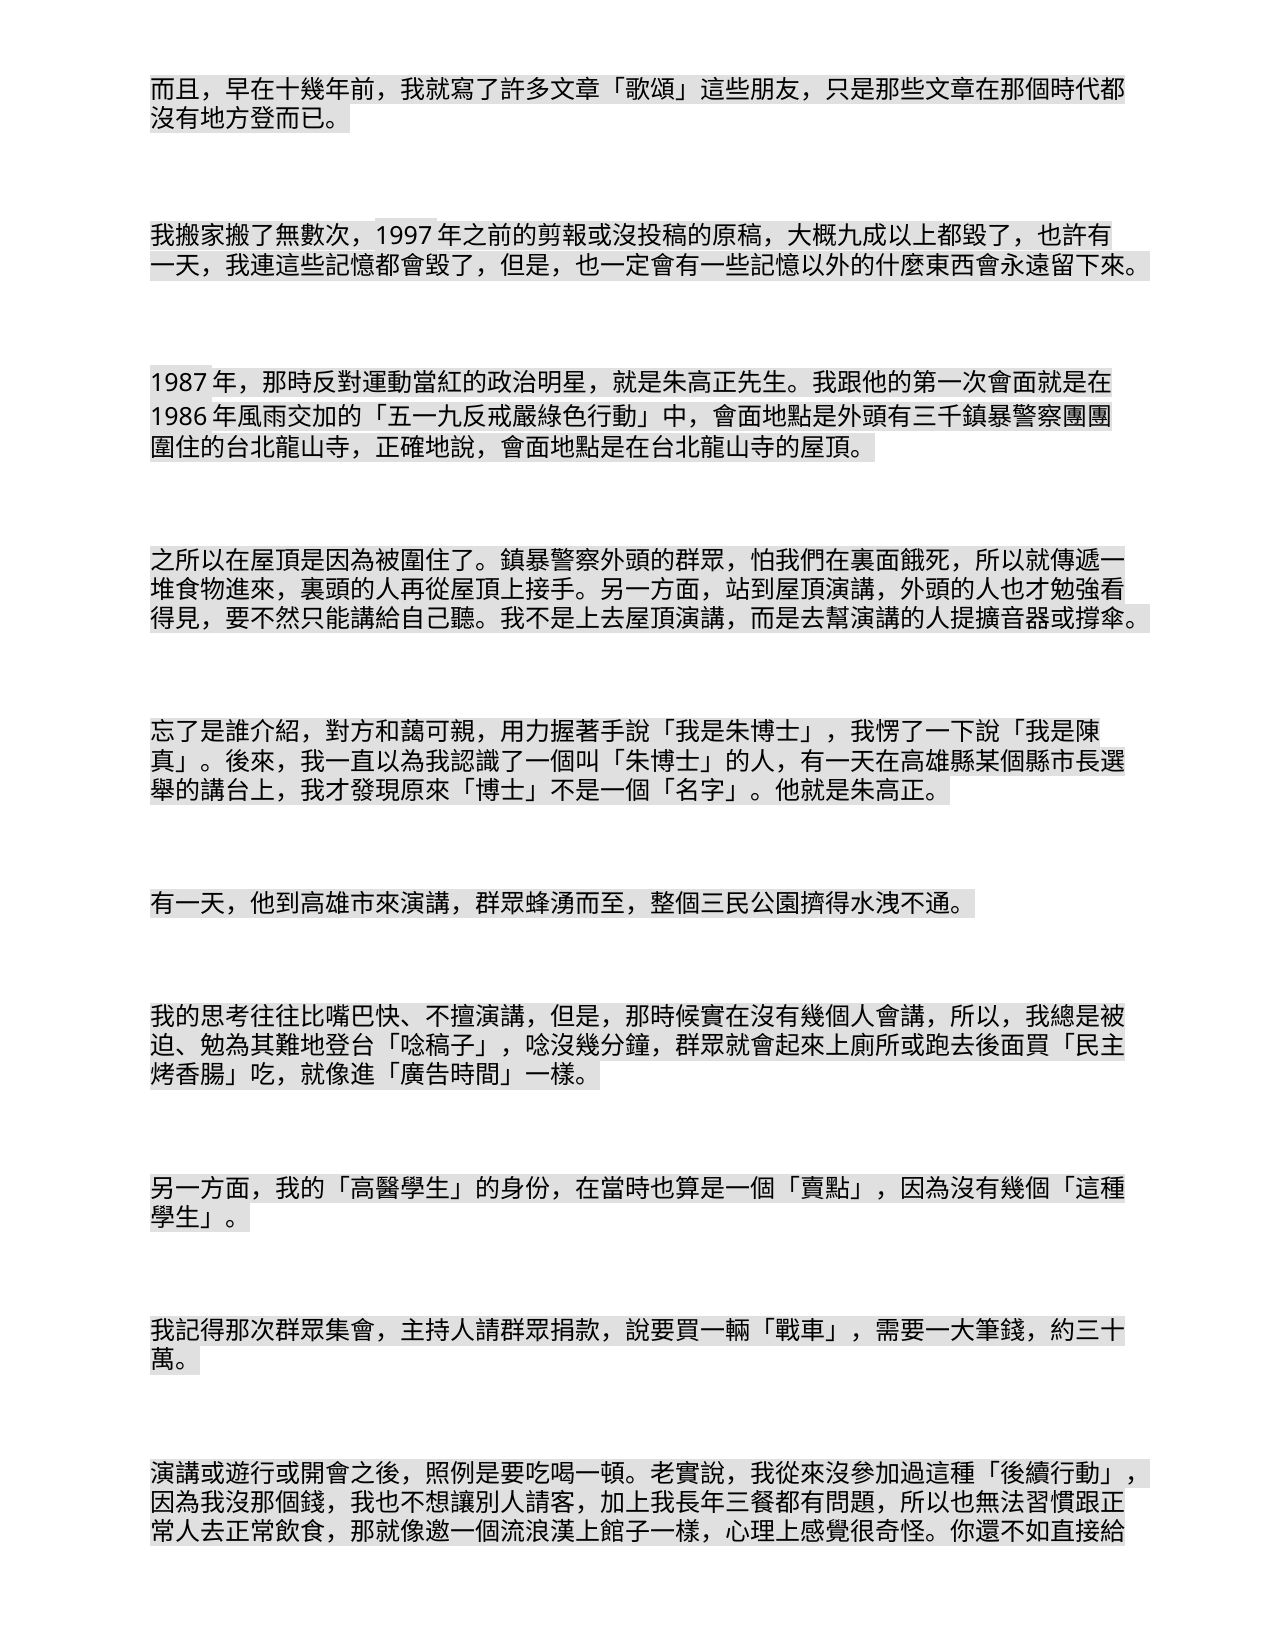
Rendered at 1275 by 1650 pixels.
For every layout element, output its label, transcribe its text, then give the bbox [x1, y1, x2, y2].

text 演講或遊行或開會之後，照例是要吃喝一頓。老實說，我從來沒參加過這種「後續行動」，因為我沒那個錢，我也不想讓別人請客，加上我長年三餐都有問題，所以也無法習慣跟正常人去正常飲食，那就像邀一個流浪漢上館子一樣，心理上感覺很奇怪。你還不如直接給他錢。所以，每一次遇有這種吃喝邀約，我都一律缺席。 [150, 1459, 1125, 1546]
text 我搬家搬了無數次，1997年之前的剪報或沒投稿的原稿，大概九成以上都毀了，也許有一天，我連這些記憶都會毀了，但是，也一定會有一些記憶以外的什麼東西會永遠留下來。 [150, 217, 1125, 281]
text 有一天，他到高雄市來演講，群眾蜂湧而至，整個三民公園擠得水洩不通。 [150, 889, 1125, 918]
text 另一方面，我的「高醫學生」的身份，在當時也算是一個「賣點」，因為沒有幾個「這種學生」。 [150, 1174, 1125, 1232]
text 1987年，那時反對運動當紅的政治明星，就是朱高正先生。我跟他的第一次會面就是在1986年風雨交加的「五一九反戒嚴綠色行動」中，會面地點是外頭有三千鎮暴警察團團圍住的台北龍山寺，正確地說，會面地點是在台北龍山寺的屋頂。 [150, 365, 1125, 462]
text 我的思考往往比嘴巴快、不擅演講，但是，那時候實在沒有幾個人會講，所以，我總是被迫、勉為其難地登台「唸稿子」，唸沒幾分鐘，群眾就會起來上廁所或跑去後面買「民主烤香腸」吃，就像進「廣告時間」一樣。 [150, 1002, 1125, 1090]
text 而且，早在十幾年前，我就寫了許多文章「歌頌」這些朋友，只是那些文章在那個時代都沒有地方登而已。 [150, 75, 1125, 133]
text 我記得那次群眾集會，主持人請群眾捐款，說要買一輛「戰車」，需要一大筆錢，約三十萬。 [150, 1316, 1125, 1375]
text 忘了是誰介紹，對方和藹可親，用力握著手說「我是朱博士」，我愣了一下說「我是陳真」。後來，我一直以為我認識了一個叫「朱博士」的人，有一天在高雄縣某個縣市長選舉的講台上，我才發現原來「博士」不是一個「名字」。他就是朱高正。 [150, 718, 1125, 805]
text 之所以在屋頂是因為被圍住了。鎮暴警察外頭的群眾，怕我們在裏面餓死，所以就傳遞一堆食物進來，裏頭的人再從屋頂上接手。另一方面，站到屋頂演講，外頭的人也才勉強看得見，要不然只能講給自己聽。我不是上去屋頂演講，而是去幫演講的人提擴音器或撐傘。 [150, 546, 1125, 633]
